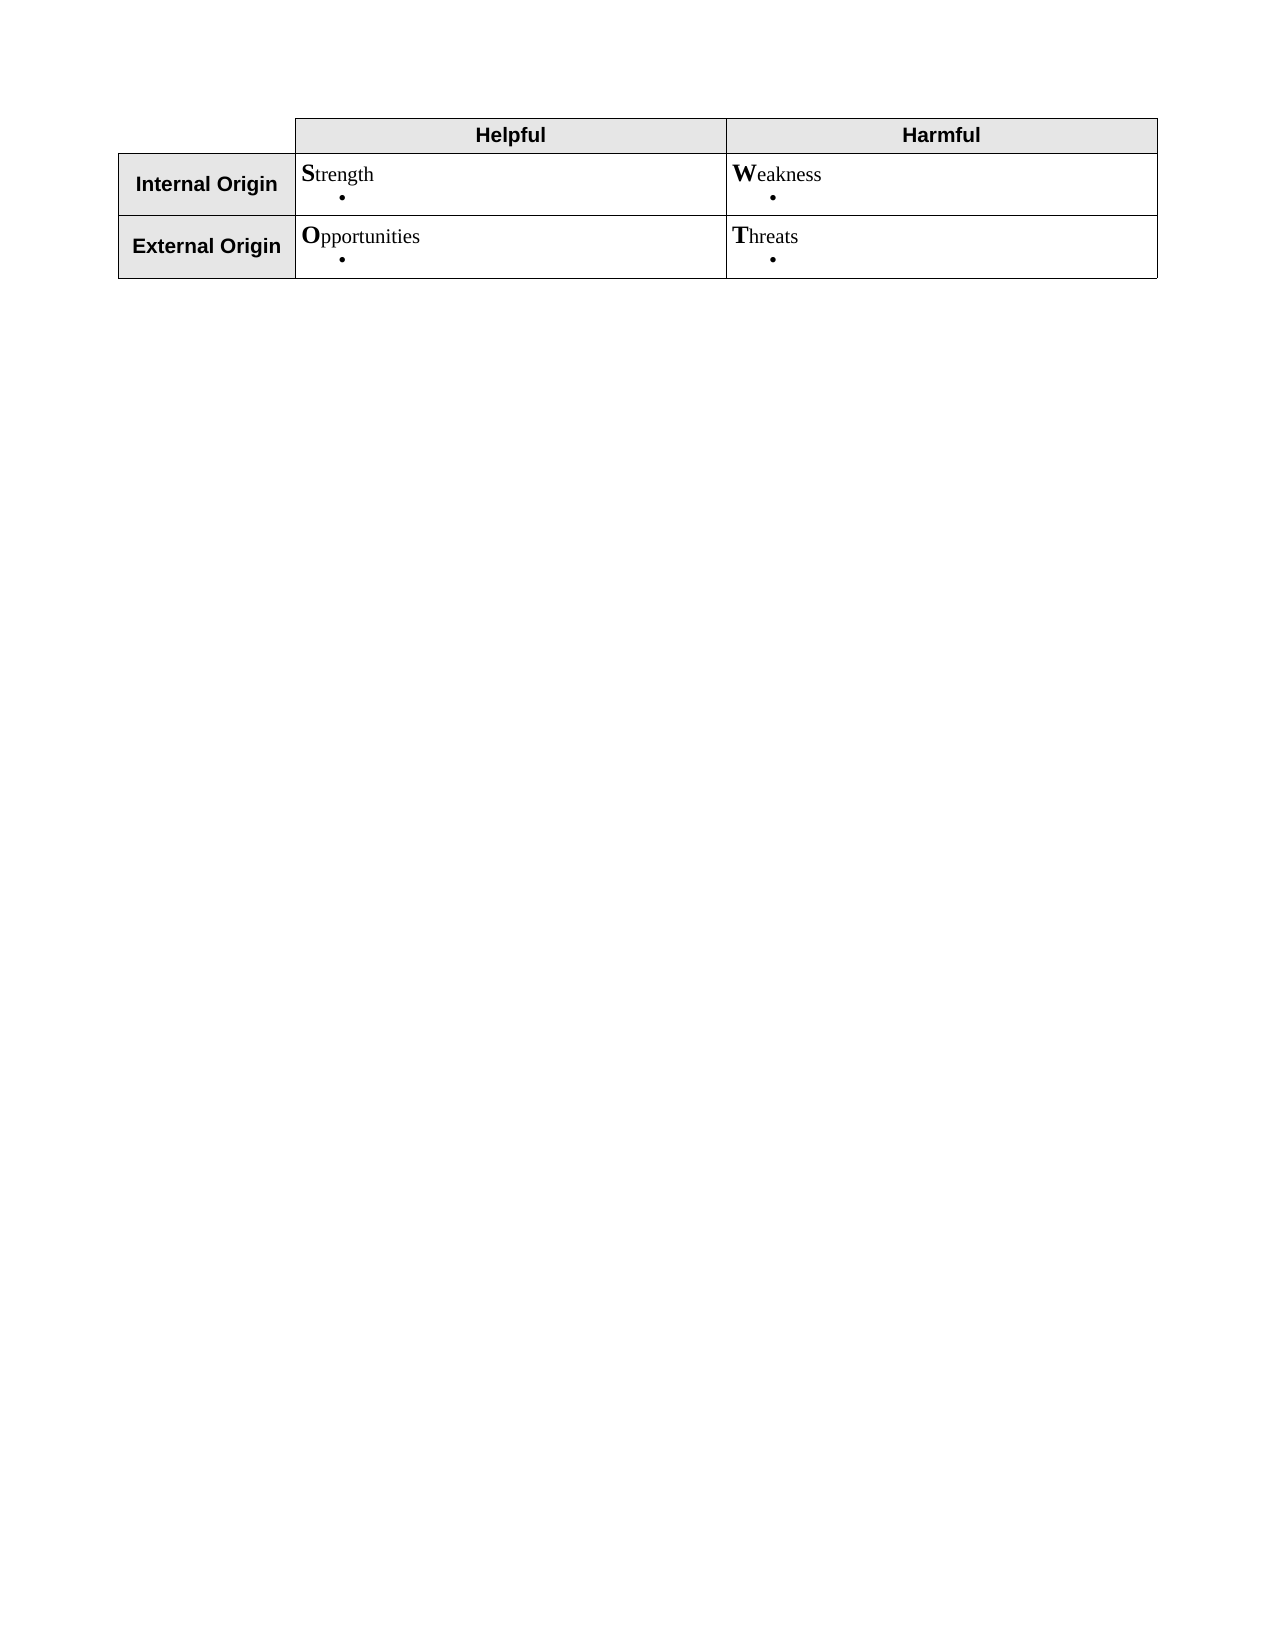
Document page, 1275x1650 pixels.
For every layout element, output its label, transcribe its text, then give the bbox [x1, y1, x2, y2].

table_cell Threats [727, 216, 1157, 278]
table_cell Opportunities [296, 216, 726, 278]
table_header Harmful [727, 119, 1157, 153]
table_cell External Origin [119, 216, 295, 278]
table_cell Strength [296, 154, 726, 215]
table_cell Weakness [727, 154, 1157, 215]
table_header [118, 118, 295, 153]
table_cell Internal Origin [119, 154, 295, 215]
table_header Helpful [296, 119, 726, 153]
